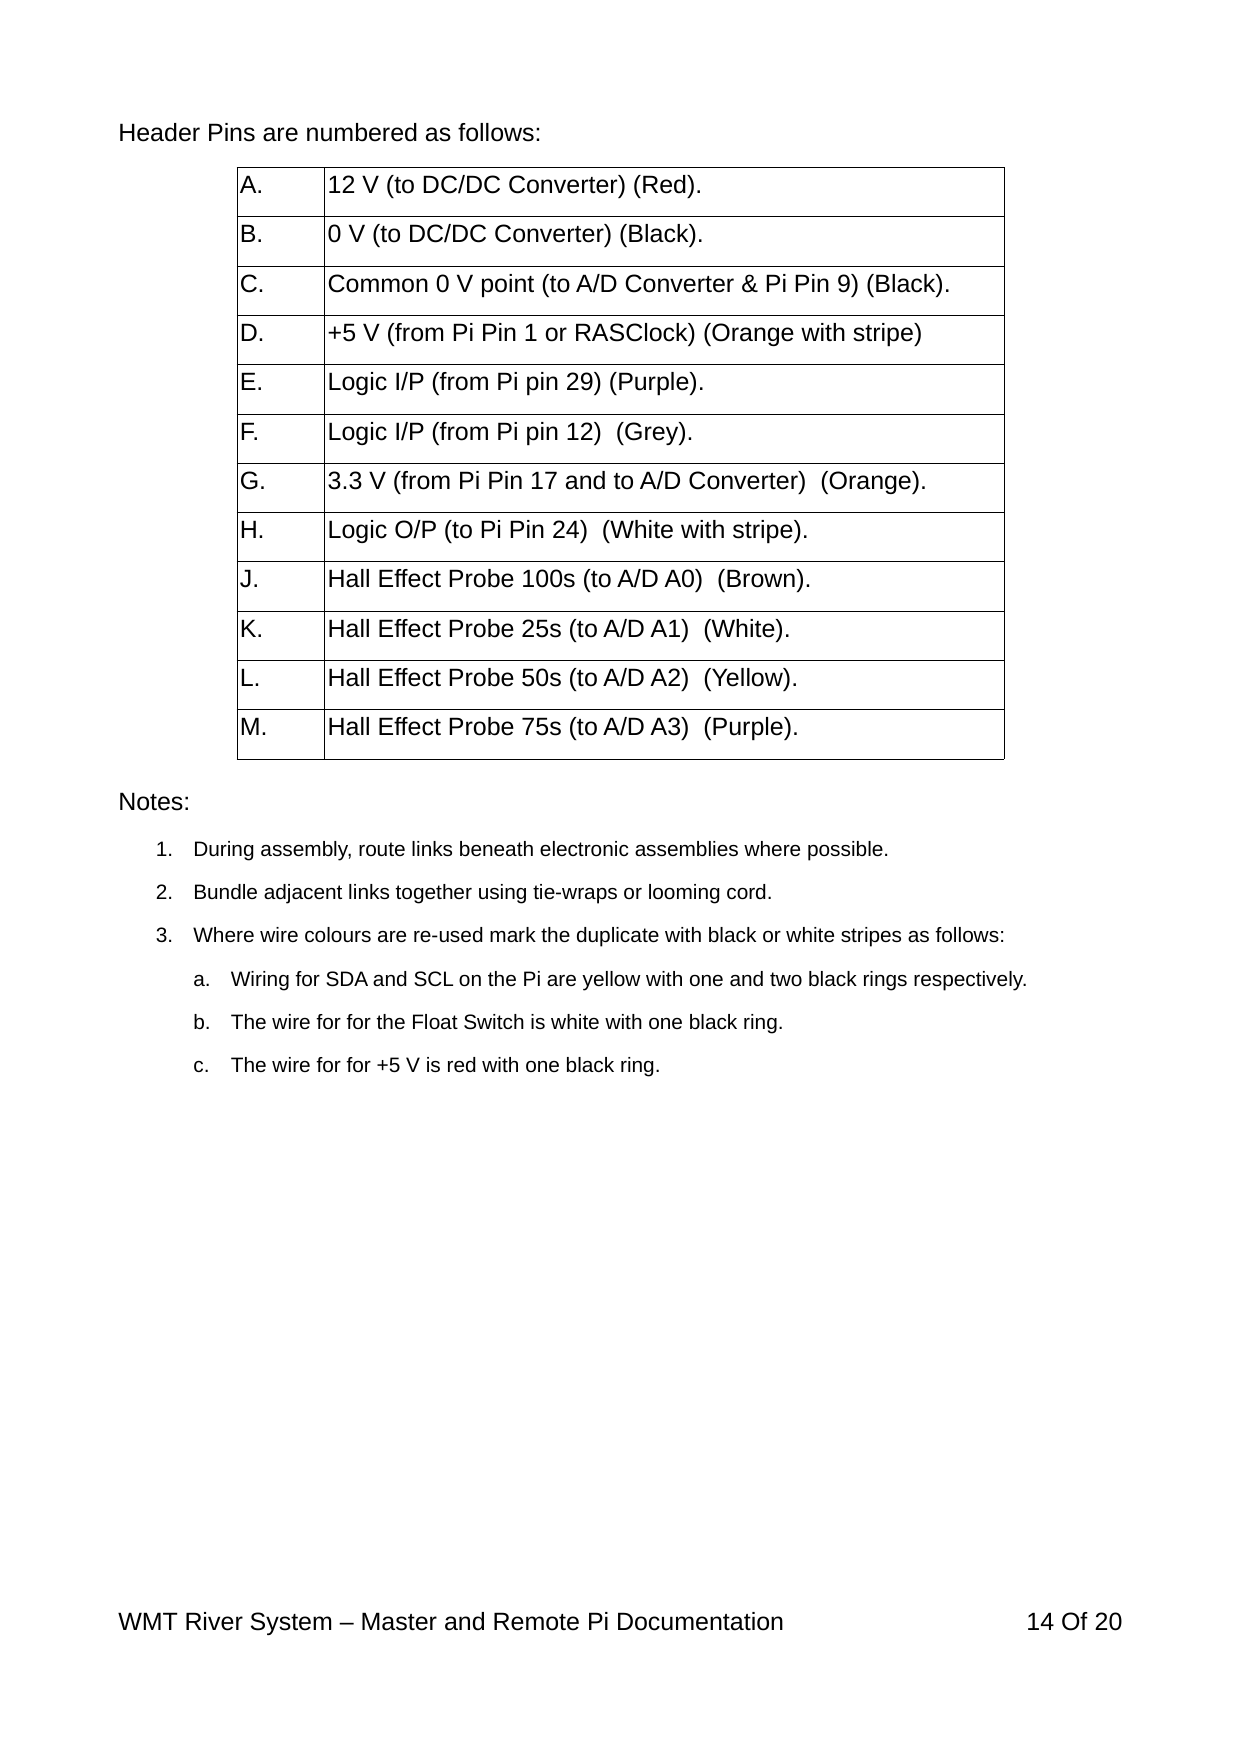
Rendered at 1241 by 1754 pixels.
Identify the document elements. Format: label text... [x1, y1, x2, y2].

text Header Pins are numbered as follows: [118, 118, 1122, 147]
table_cell H. [238, 513, 324, 561]
table_cell C. [238, 267, 324, 315]
table_cell E. [238, 365, 324, 413]
list The wire for for +5 V is red with one black ring. [193, 1053, 1122, 1077]
table_cell Common 0 V point (to A/D Converter & Pi Pin 9) (Black). [325, 267, 1004, 315]
table_cell +5 V (from Pi Pin 1 or RASClock) (Orange with stripe) [325, 316, 1004, 364]
table_cell B. [238, 217, 324, 266]
table_cell Hall Effect Probe 100s (to A/D A0) (Brown). [325, 562, 1004, 611]
table_header 12 V (to DC/DC Converter) (Red). [325, 168, 1004, 216]
list During assembly, route links beneath electronic assemblies where possible. [156, 836, 1122, 860]
list Wiring for SDA and SCL on the Pi are yellow with one and two black rings respectively. [193, 966, 1122, 990]
table_cell Logic I/P (from Pi pin 12) (Grey). [325, 415, 1004, 463]
table_cell Hall Effect Probe 50s (to A/D A2) (Yellow). [325, 661, 1004, 709]
list Bundle adjacent links together using tie-wraps or looming cord. [156, 880, 1122, 904]
table_cell G. [238, 464, 324, 512]
table_cell K. [238, 612, 324, 660]
table_cell M. [238, 710, 324, 758]
table_cell 3.3 V (from Pi Pin 17 and to A/D Converter) (Orange). [325, 464, 1004, 512]
table_cell F. [238, 415, 324, 463]
table_cell L. [238, 661, 324, 709]
table_cell Logic I/P (from Pi pin 29) (Purple). [325, 365, 1004, 413]
table_cell 0 V (to DC/DC Converter) (Black). [325, 217, 1004, 266]
list Where wire colours are re-used mark the duplicate with black or white stripes as follows: [156, 923, 1122, 947]
table_cell Logic O/P (to Pi Pin 24) (White with stripe). [325, 513, 1004, 561]
list The wire for for the Float Switch is white with one black ring. [193, 1010, 1122, 1034]
table_cell J. [238, 562, 324, 611]
table_cell Hall Effect Probe 25s (to A/D A1) (White). [325, 612, 1004, 660]
text Notes: [118, 787, 1122, 816]
table_cell Hall Effect Probe 75s (to A/D A3) (Purple). [325, 710, 1004, 758]
table_header A. [238, 168, 324, 216]
table_cell D. [238, 316, 324, 364]
